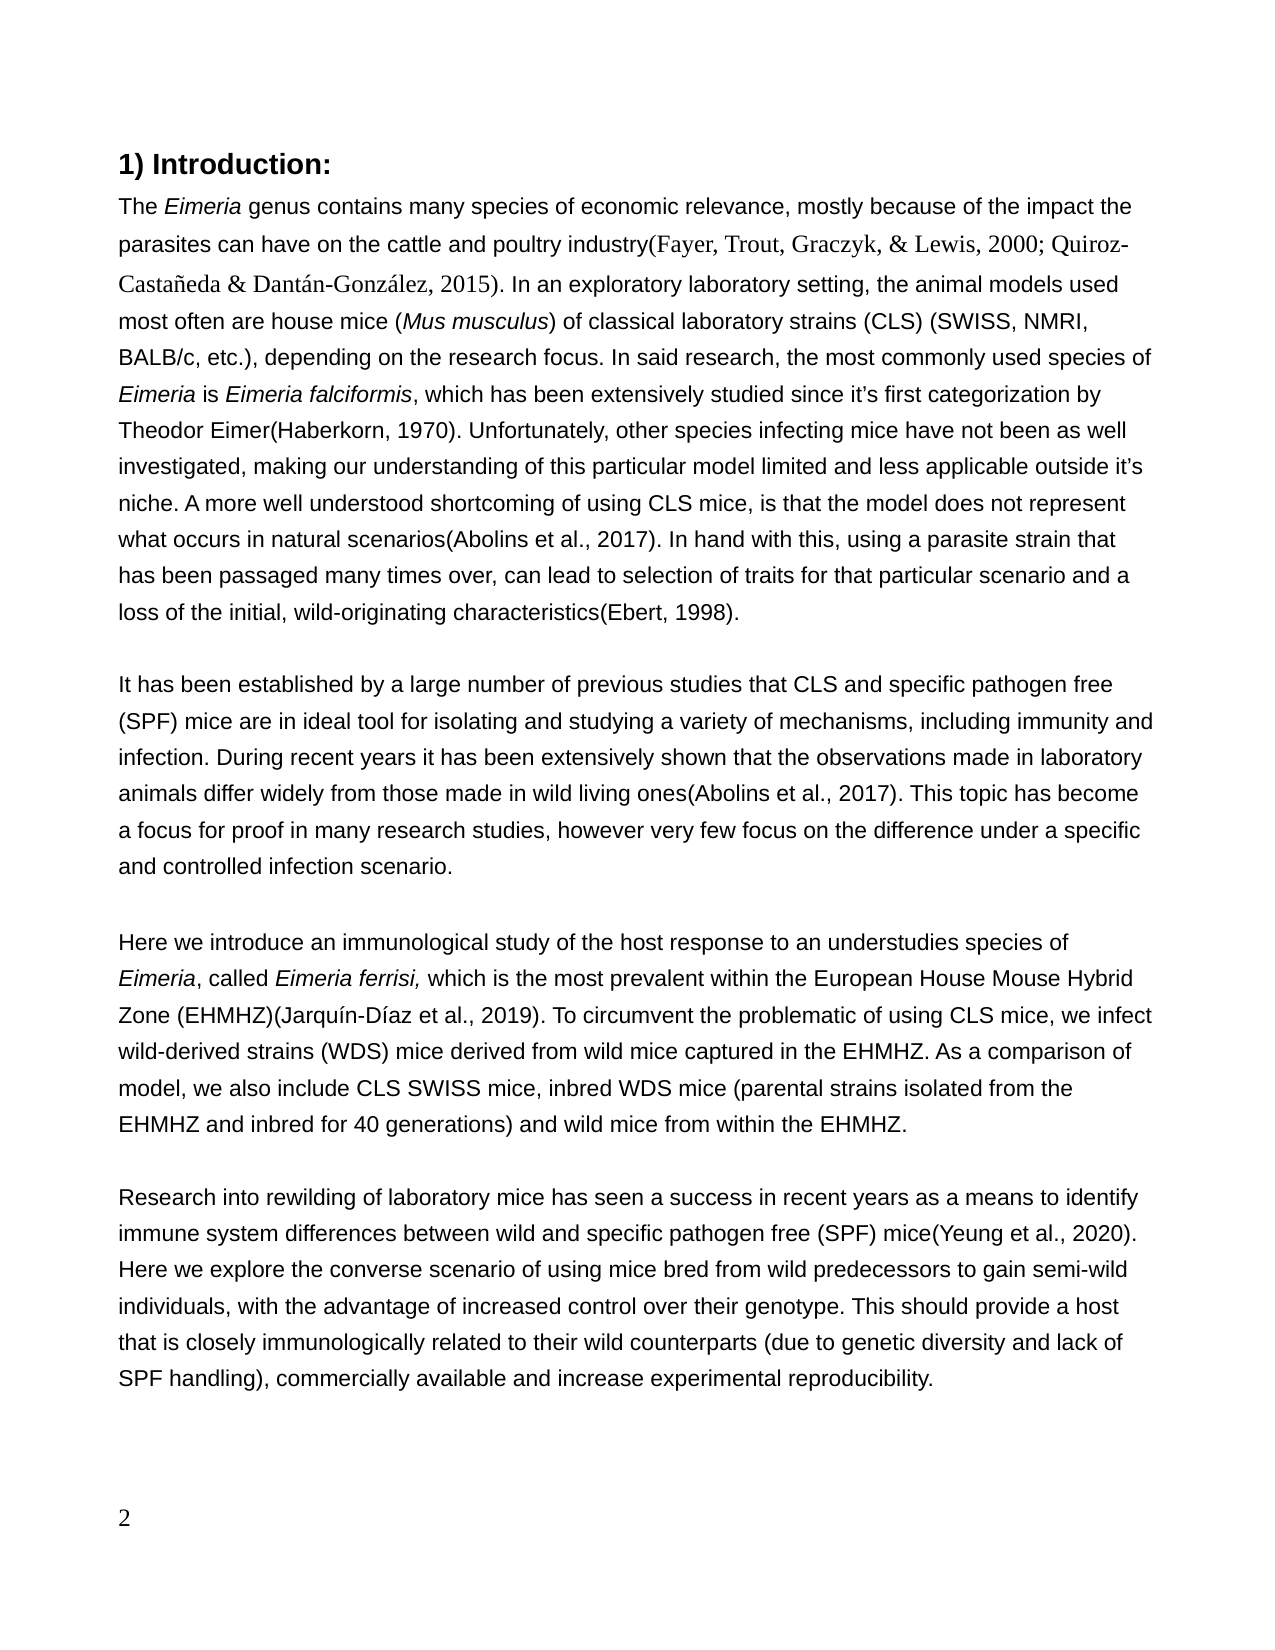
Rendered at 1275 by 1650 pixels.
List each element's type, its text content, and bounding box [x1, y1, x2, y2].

text It has been established by a large number of previous studies that CLS and specific pathogen free (SPF) mice are in ideal tool for isolating and studying a variety of mechanisms, including immunity and infection. During recent years it has been extensively shown that the observations made in laboratory animals differ widely from those made in wild living ones(Abolins et al., 2017)⁠. This topic has become a focus for proof in many research studies, however very few focus on the difference under a specific and controlled infection scenario. [118, 671, 1157, 879]
text Research into rewilding of laboratory mice has seen a success in recent years as a means to identify immune system differences between wild and specific pathogen free (SPF) mice(Yeung et al., 2020)⁠. Here we explore the converse scenario of using mice bred from wild predecessors to gain semi-wild individuals, with the advantage of increased control over their genotype. This should provide a host that is closely immunologically related to their wild counterparts (due to genetic diversity and lack of SPF handling), commercially available and increase experimental reproducibility. [118, 1183, 1157, 1392]
text Here we introduce an immunological study of the host response to an understudies species of Eimeria, called Eimeria ferrisi, which is the most prevalent within the European House Mouse Hybrid Zone (EHMHZ)(Jarquín-Díaz et al., 2019)⁠. To circumvent the problematic of using CLS mice, we infect wild-derived strains (WDS) mice derived from wild mice captured in the EHMHZ. As a comparison of model, we also include CLS SWISS mice, inbred WDS mice (parental strains isolated from the EHMHZ and inbred for 40 generations) and wild mice from within the EHMHZ. [118, 929, 1157, 1137]
text The Eimeria genus contains many species of economic relevance, mostly because of the impact the parasites can have on the cattle and poultry industry(Fayer, Trout, Graczyk, & Lewis, 2000; Quiroz-Castañeda & Dantán-González, 2015)⁠⁠. In an exploratory laboratory setting, the animal models used most often are house mice (Mus musculus) of classical laboratory strains (CLS) (SWISS, NMRI, BALB/c, etc.), depending on the research focus. In said research, the most commonly used species of Eimeria is Eimeria falciformis, which has been extensively studied since it’s first categorization by Theodor Eimer(Haberkorn, 1970)⁠. Unfortunately, other species infecting mice have not been as well investigated, making our understanding of this particular model limited and less applicable outside it’s niche. A more well understood shortcoming of using CLS mice, is that the model does not represent what occurs in natural scenarios(Abolins et al., 2017)⁠. In hand with this, using a parasite strain that has been passaged many times over, can lead to selection of traits for that particular scenario and a loss of the initial, wild-originating characteristics(Ebert, 1998)⁠. [118, 193, 1157, 625]
text 1) Introduction: [118, 147, 1157, 180]
